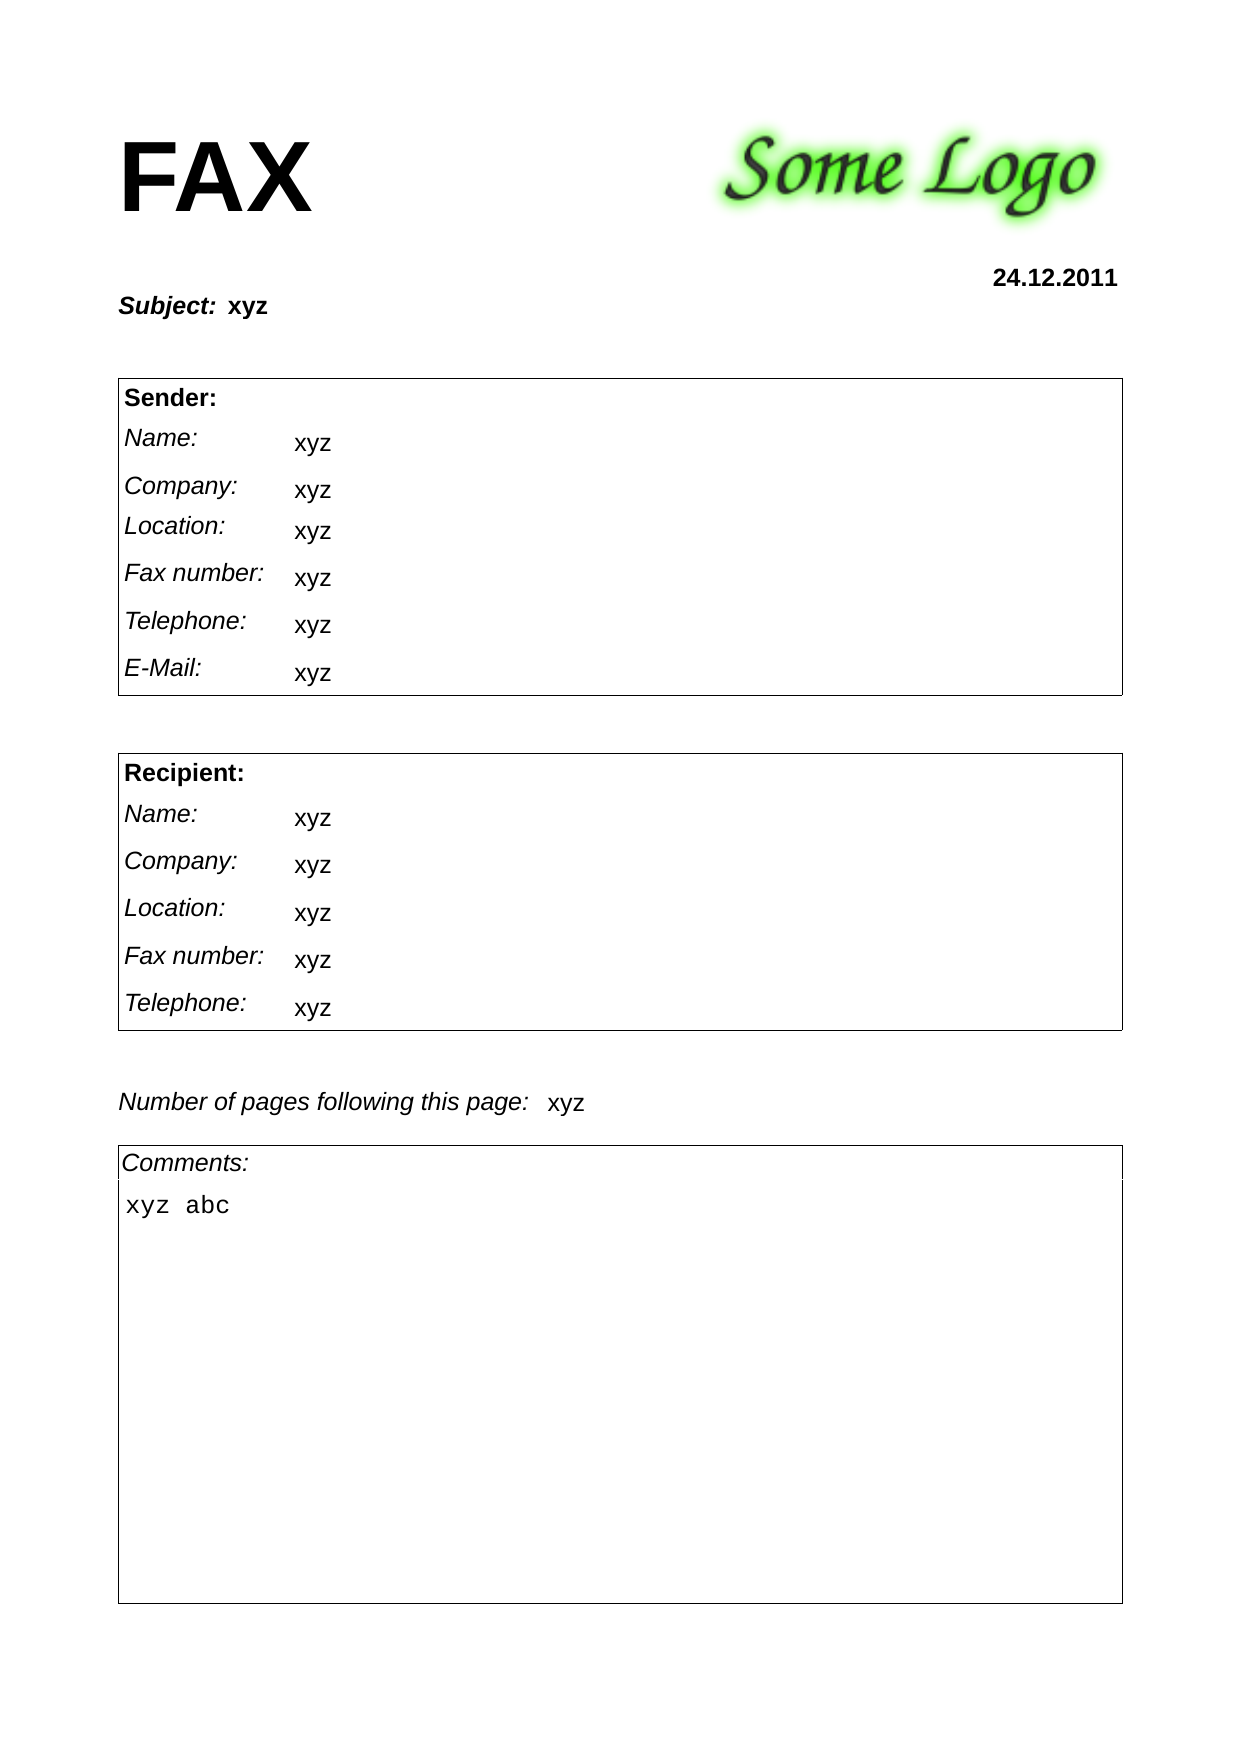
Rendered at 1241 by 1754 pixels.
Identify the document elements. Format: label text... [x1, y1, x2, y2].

table_cell [285, 505, 1122, 553]
table_cell Telephone: [119, 983, 284, 1030]
table_cell [285, 418, 1122, 465]
table_cell [285, 648, 1122, 695]
text Number of pages following this page: [118, 1087, 1122, 1116]
table_header [285, 754, 1122, 793]
table_cell [285, 983, 1122, 1030]
picture [701, 82, 1119, 245]
table_header [285, 379, 1122, 418]
table_cell Fax number: [119, 553, 284, 600]
table_cell Name: [119, 793, 284, 840]
text Comments: [119, 1146, 1122, 1179]
table_header Sender: [119, 379, 284, 418]
table_cell [285, 600, 1122, 647]
table_cell E-Mail: [119, 648, 284, 695]
table_cell Telephone: [119, 600, 284, 647]
text FAX [118, 118, 701, 233]
table_cell [285, 553, 1122, 600]
table_cell Company: [119, 840, 284, 888]
table_cell Location: [119, 505, 284, 553]
text Subject: [118, 291, 1122, 320]
table_cell [285, 888, 1122, 935]
table_cell [285, 465, 1122, 505]
table_cell [285, 935, 1122, 982]
table_header Recipient: [119, 754, 284, 793]
table_cell Name: [119, 418, 284, 465]
table_cell Location: [119, 888, 284, 935]
table_cell [285, 840, 1122, 888]
table_cell Fax number: [119, 935, 284, 982]
table_cell Company: [119, 465, 284, 505]
table_cell [285, 793, 1122, 840]
